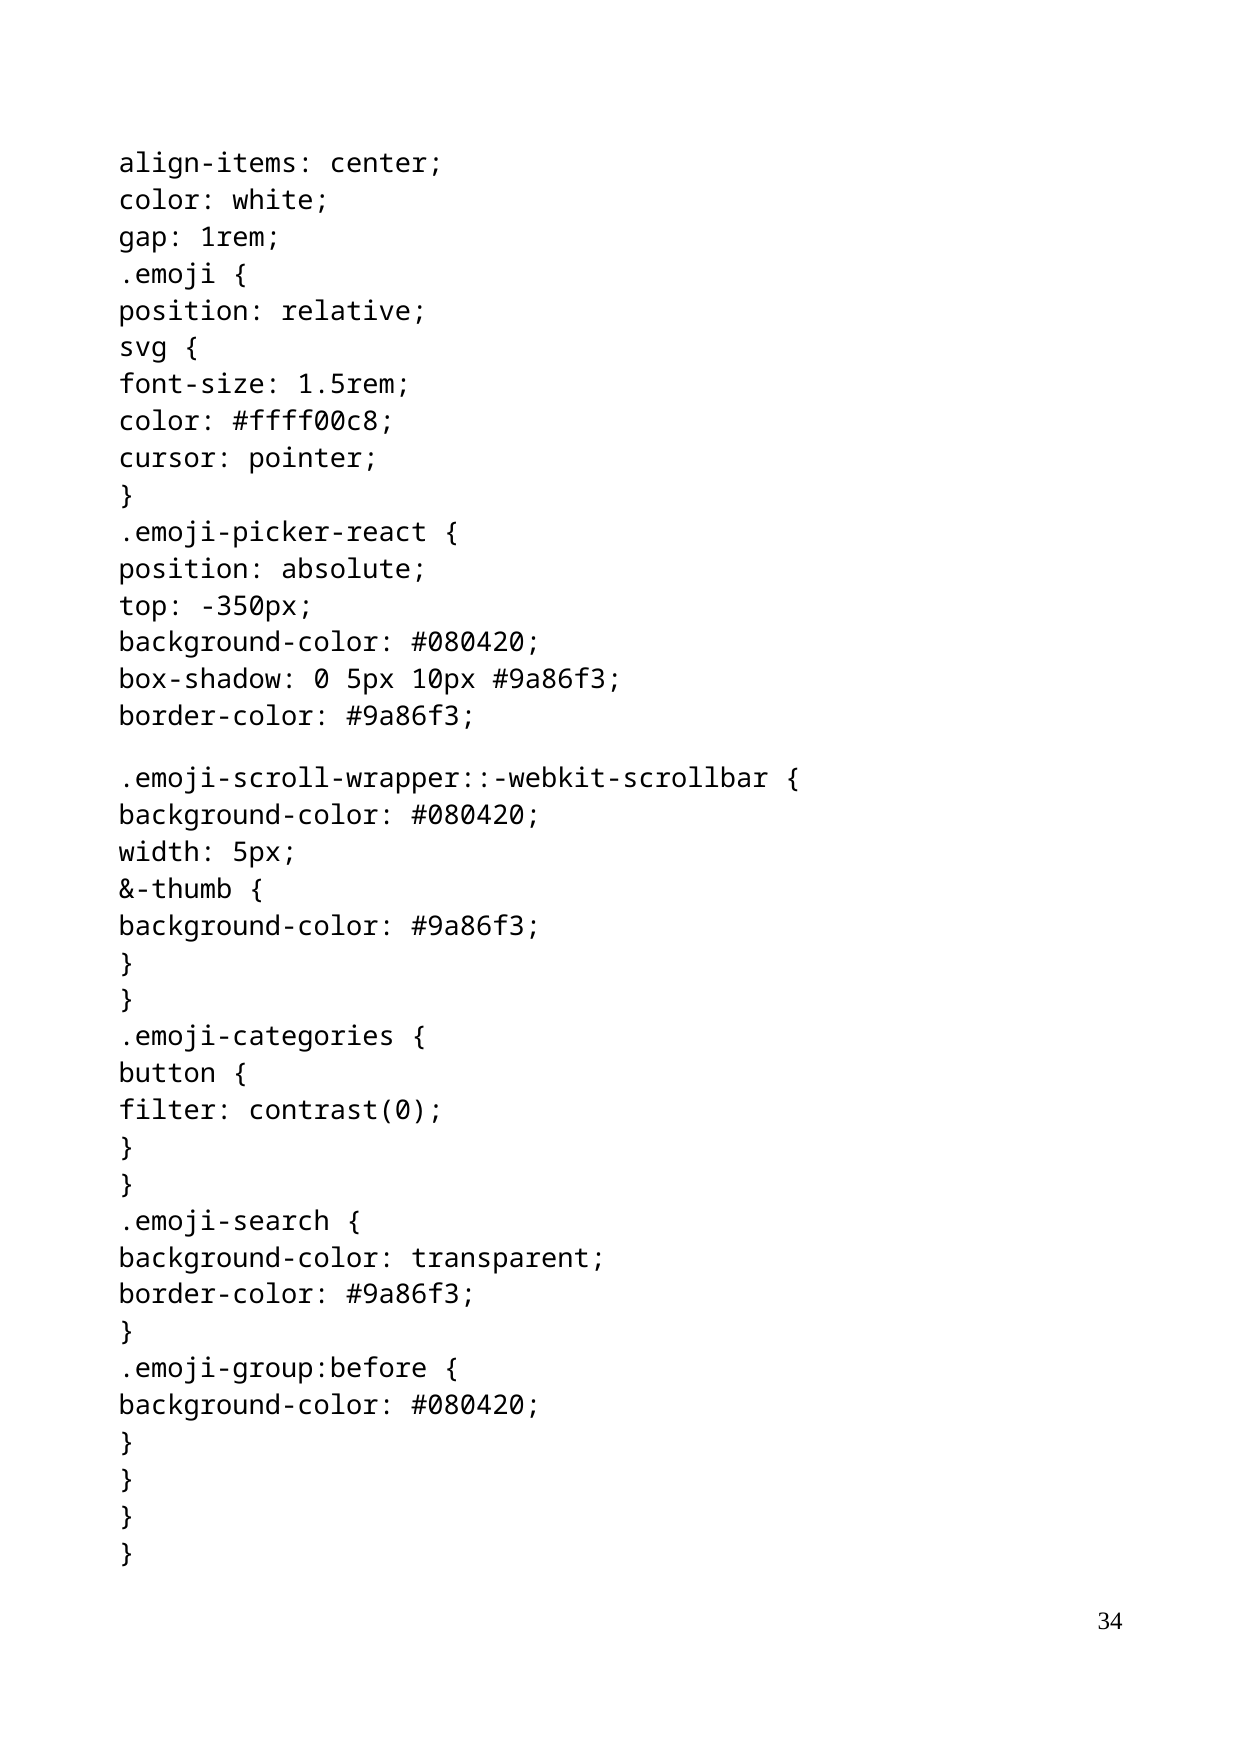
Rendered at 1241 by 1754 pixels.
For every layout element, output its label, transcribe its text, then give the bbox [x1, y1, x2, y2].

text .emoji-picker-react { [118, 512, 1122, 549]
text } [118, 1312, 1122, 1349]
text .emoji-group:before { [118, 1349, 1122, 1386]
text background-color: #080420; [118, 623, 1122, 660]
text background-color: transparent; [118, 1238, 1122, 1275]
text button { [118, 1054, 1122, 1091]
text color: #ffff00c8; [118, 402, 1122, 438]
text .emoji { [118, 254, 1122, 291]
text } [118, 943, 1122, 980]
text top: -350px; [118, 586, 1122, 623]
text } [118, 1459, 1122, 1496]
text color: white; [118, 180, 1122, 217]
text &-thumb { [118, 869, 1122, 906]
text } [118, 980, 1122, 1017]
text border-color: #9a86f3; [118, 697, 1122, 733]
text position: absolute; [118, 549, 1122, 586]
text } [118, 1422, 1122, 1459]
text } [118, 1533, 1122, 1570]
text .emoji-scroll-wrapper::-webkit-scrollbar { [118, 759, 1122, 796]
text width: 5px; [118, 832, 1122, 869]
text } [118, 475, 1122, 512]
text align-items: center; [118, 143, 1122, 180]
text .emoji-categories { [118, 1017, 1122, 1054]
text border-color: #9a86f3; [118, 1275, 1122, 1312]
text filter: contrast(0); [118, 1091, 1122, 1127]
text } [118, 1127, 1122, 1164]
text background-color: #080420; [118, 796, 1122, 832]
text position: relative; [118, 291, 1122, 328]
text gap: 1rem; [118, 217, 1122, 254]
text } [118, 1164, 1122, 1201]
text font-size: 1.5rem; [118, 365, 1122, 402]
text background-color: #9a86f3; [118, 906, 1122, 943]
text cursor: pointer; [118, 438, 1122, 475]
text } [118, 1496, 1122, 1533]
text .emoji-search { [118, 1201, 1122, 1238]
text svg { [118, 328, 1122, 365]
text background-color: #080420; [118, 1386, 1122, 1422]
text box-shadow: 0 5px 10px #9a86f3; [118, 660, 1122, 697]
